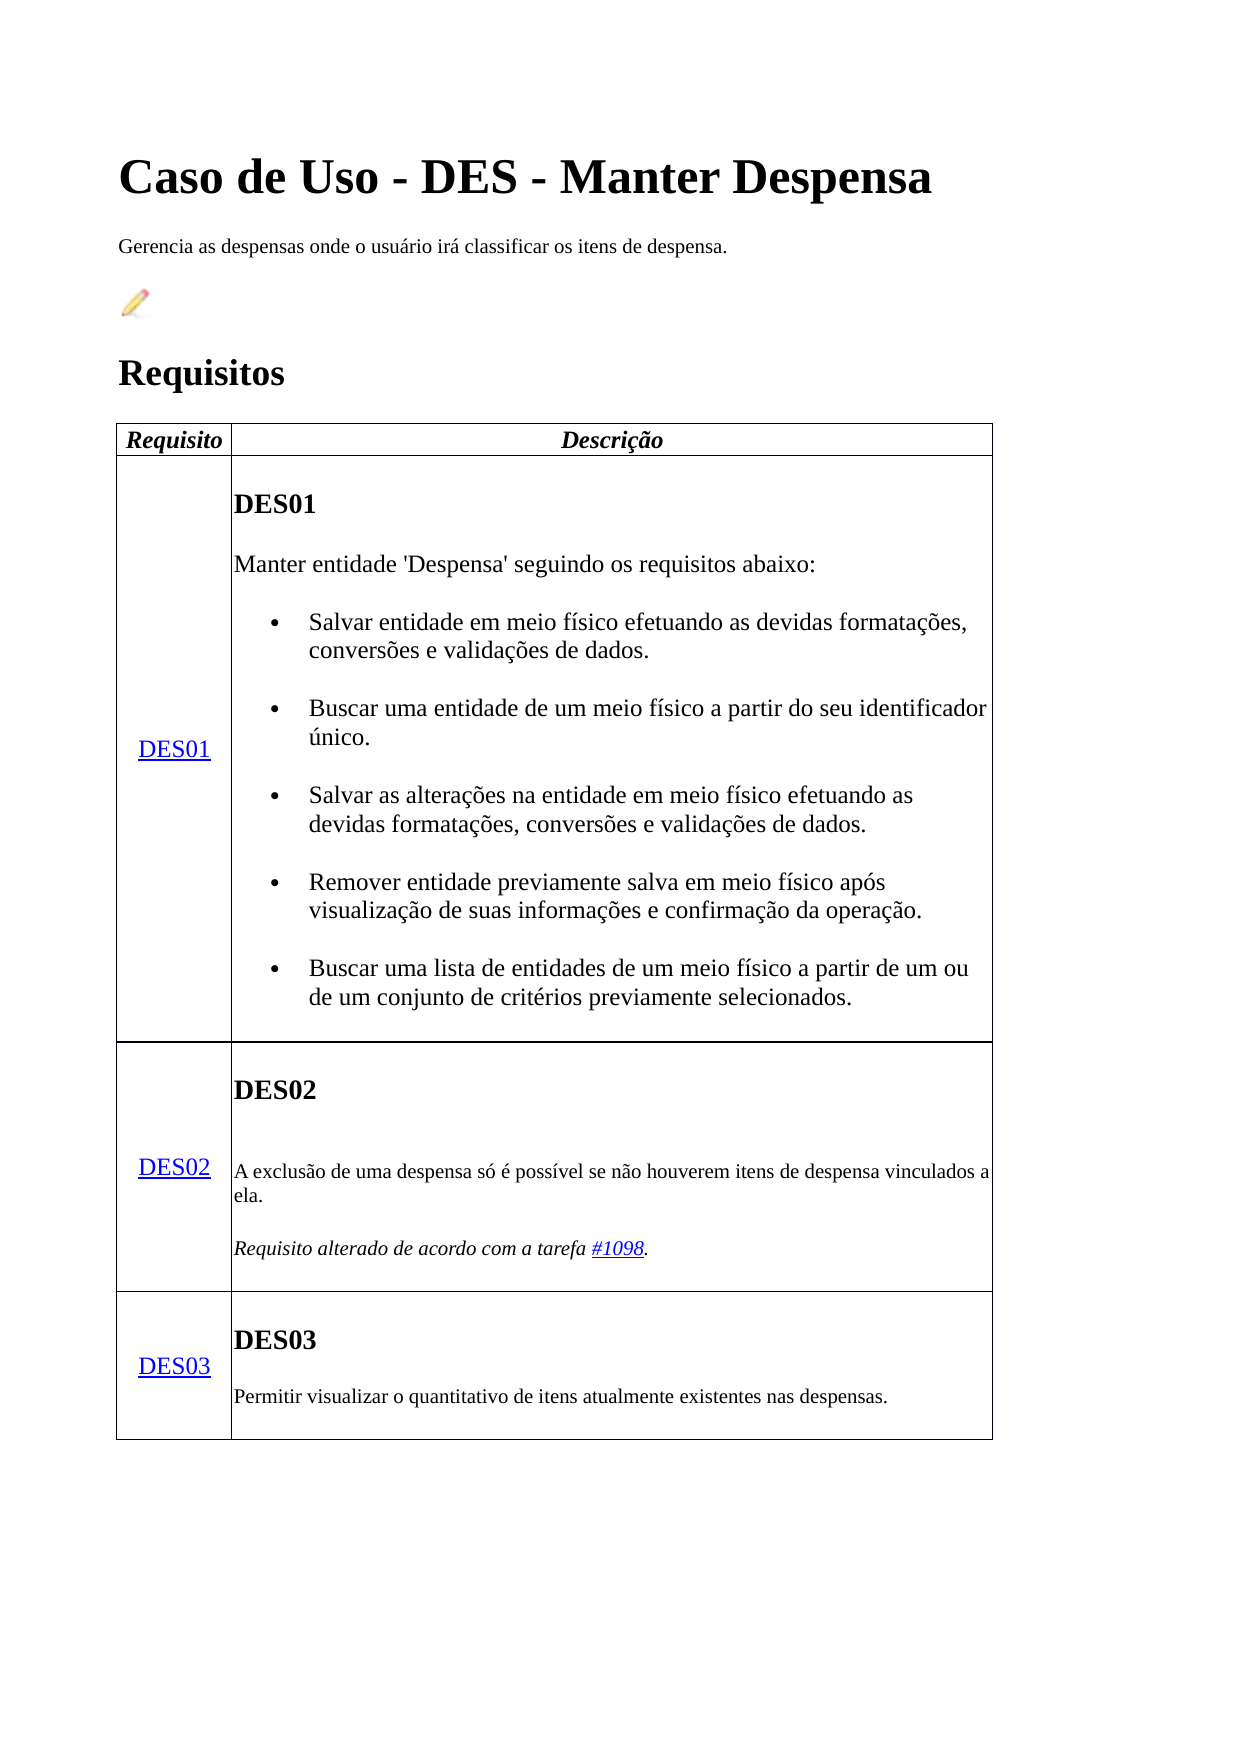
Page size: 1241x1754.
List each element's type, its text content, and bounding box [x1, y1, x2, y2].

table_cell DES01 Manter entidade 'Despensa' seguindo os requisitos abaixo: Salvar entidade em meio físico efetuando as devidas formatações, conversões e validações de dados. Buscar uma entidade de um meio físico a partir do seu identificador único. Salvar as alterações na entidade em meio físico efetuando as devidas formatações, conversões e validações de dados. Remover entidade previamente salva em meio físico após visualização de suas informações e confirmação da operação. Buscar uma lista de entidades de um meio físico a partir de um ou de um conjunto de critérios previamente selecionados. [232, 456, 992, 1041]
subtitle Requisitos [118, 350, 1122, 393]
table_cell DES02 [117, 1043, 231, 1291]
subtitle Caso de Uso - DES - Manter Despensa [118, 147, 1122, 205]
table_header Descrição [232, 424, 992, 455]
table_cell DES03 [117, 1292, 231, 1439]
table_cell DES03 Permitir visualizar o quantitativo de itens atualmente existentes nas despensas. [232, 1292, 992, 1439]
picture [118, 287, 152, 321]
table_header Requisito [117, 424, 231, 455]
text Gerencia as despensas onde o usuário irá classificar os itens de despensa. [118, 234, 1122, 258]
table_cell DES02 A exclusão de uma despensa só é possível se não houverem itens de despensa vinculados a ela. Requisito alterado de acordo com a tarefa #1098. [232, 1043, 992, 1291]
table_cell DES01 [117, 456, 231, 1041]
